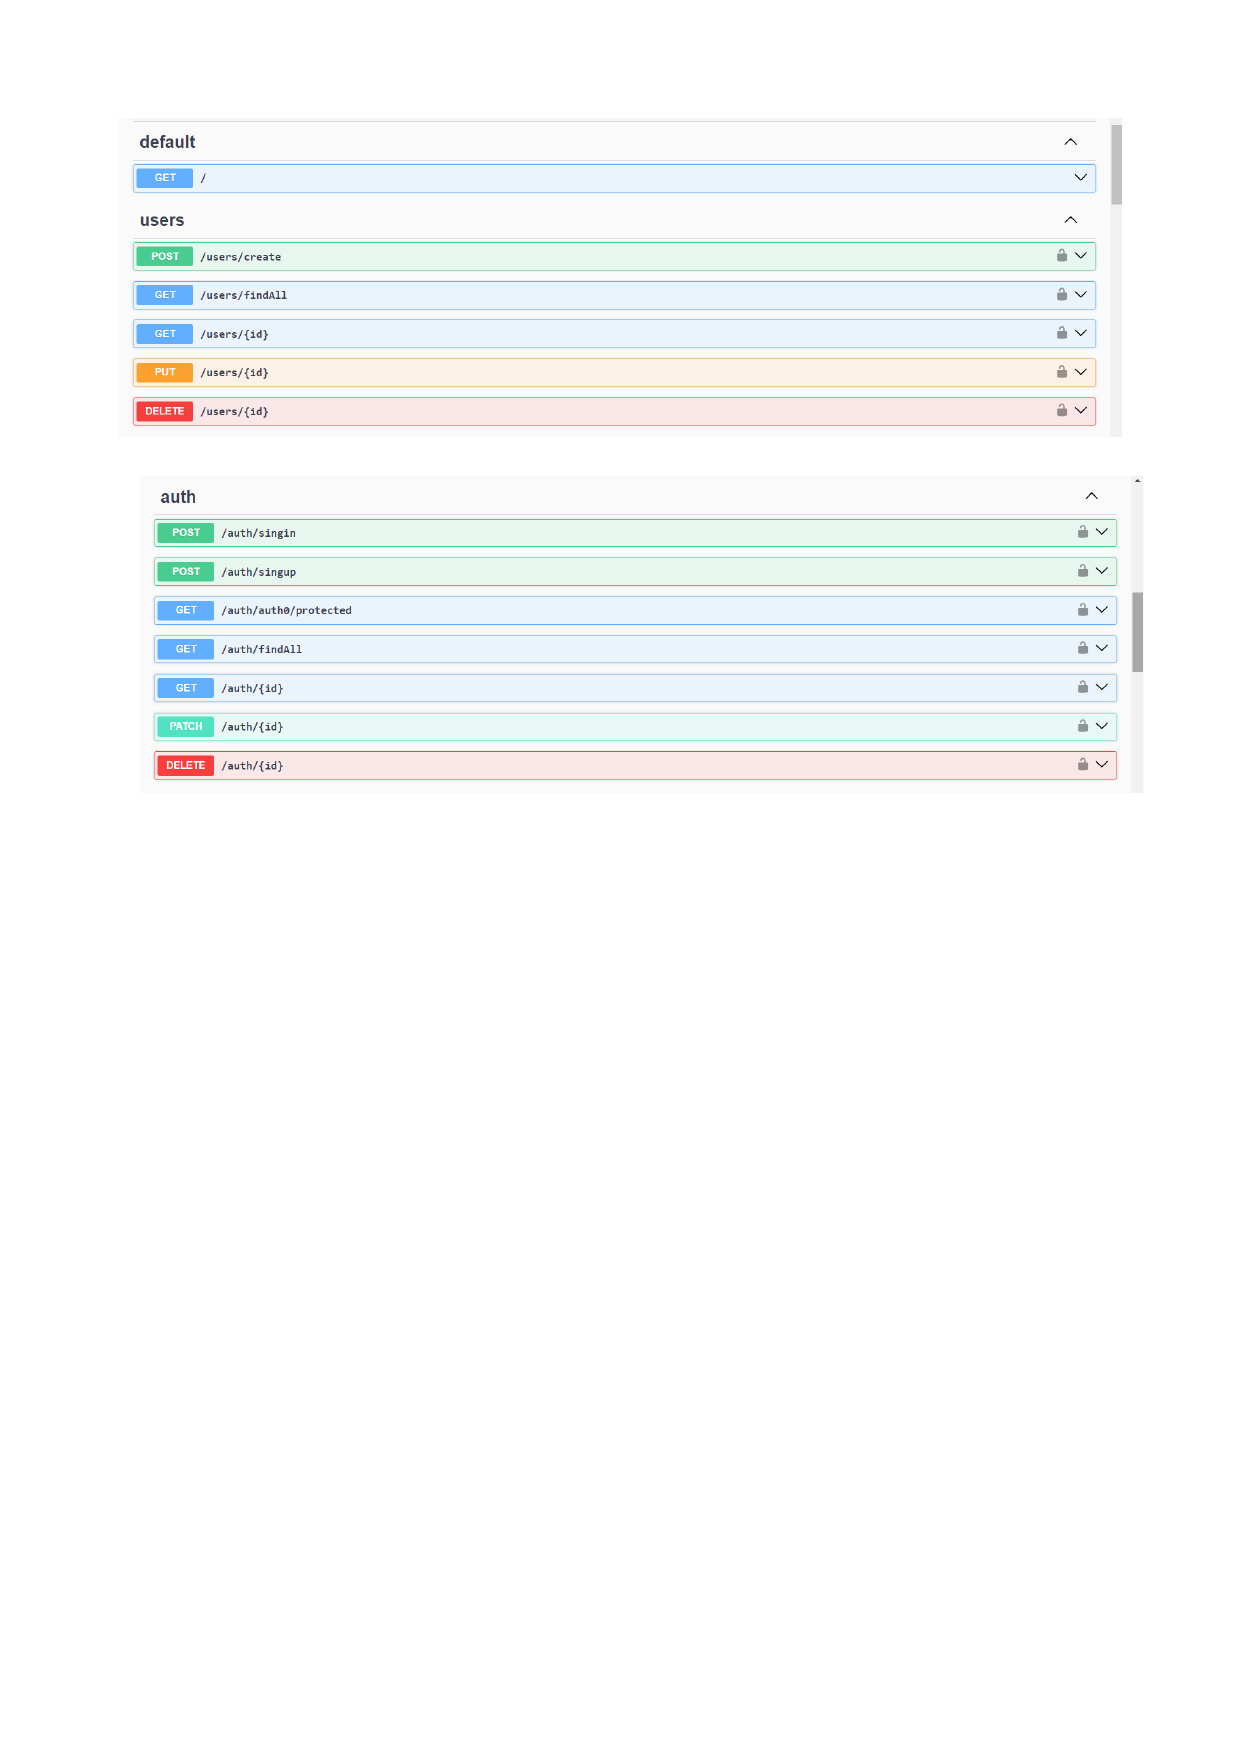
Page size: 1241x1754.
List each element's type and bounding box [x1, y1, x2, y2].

picture [118, 118, 1123, 437]
picture [139, 476, 1144, 793]
